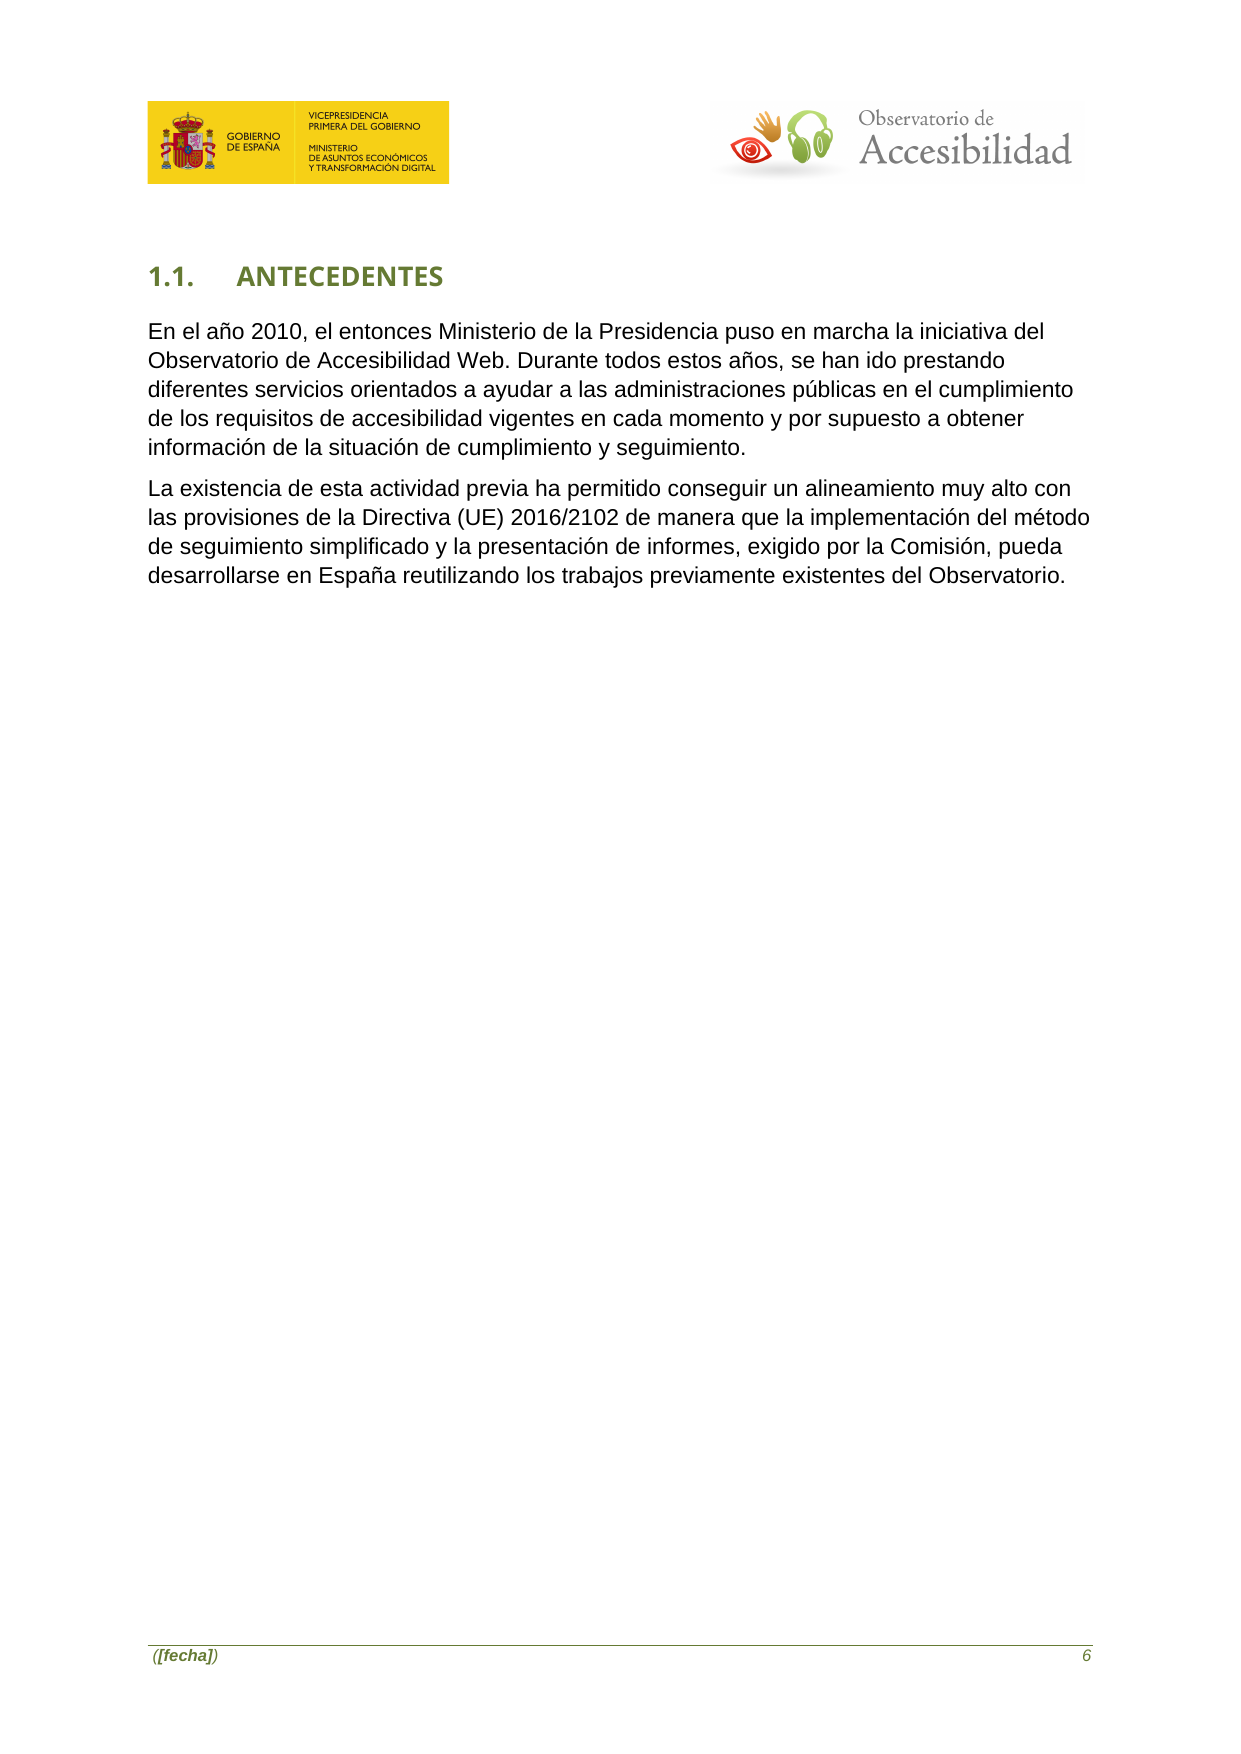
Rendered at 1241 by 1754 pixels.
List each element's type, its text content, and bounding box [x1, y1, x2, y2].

picture [147, 101, 450, 184]
subtitle Antecedentes [148, 257, 1092, 294]
text En el año 2010, el entonces Ministerio de la Presidencia puso en marcha la iniciativa del Observatorio de Accesibilidad Web. Durante todos estos años, se han ido prestando diferentes servicios orientados a ayudar a las administraciones públicas en el cumplimiento de los requisitos de accesibilidad vigentes en cada momento y por supuesto a obtener información de la situación de cumplimiento y seguimiento. [148, 318, 1092, 460]
picture [710, 101, 1086, 184]
text La existencia de esta actividad previa ha permitido conseguir un alineamiento muy alto con las provisiones de la Directiva (UE) 2016/2102 de manera que la implementación del método de seguimiento simplificado y la presentación de informes, exigido por la Comisión, pueda desarrollarse en España reutilizando los trabajos previamente existentes del Observatorio. [148, 475, 1092, 588]
